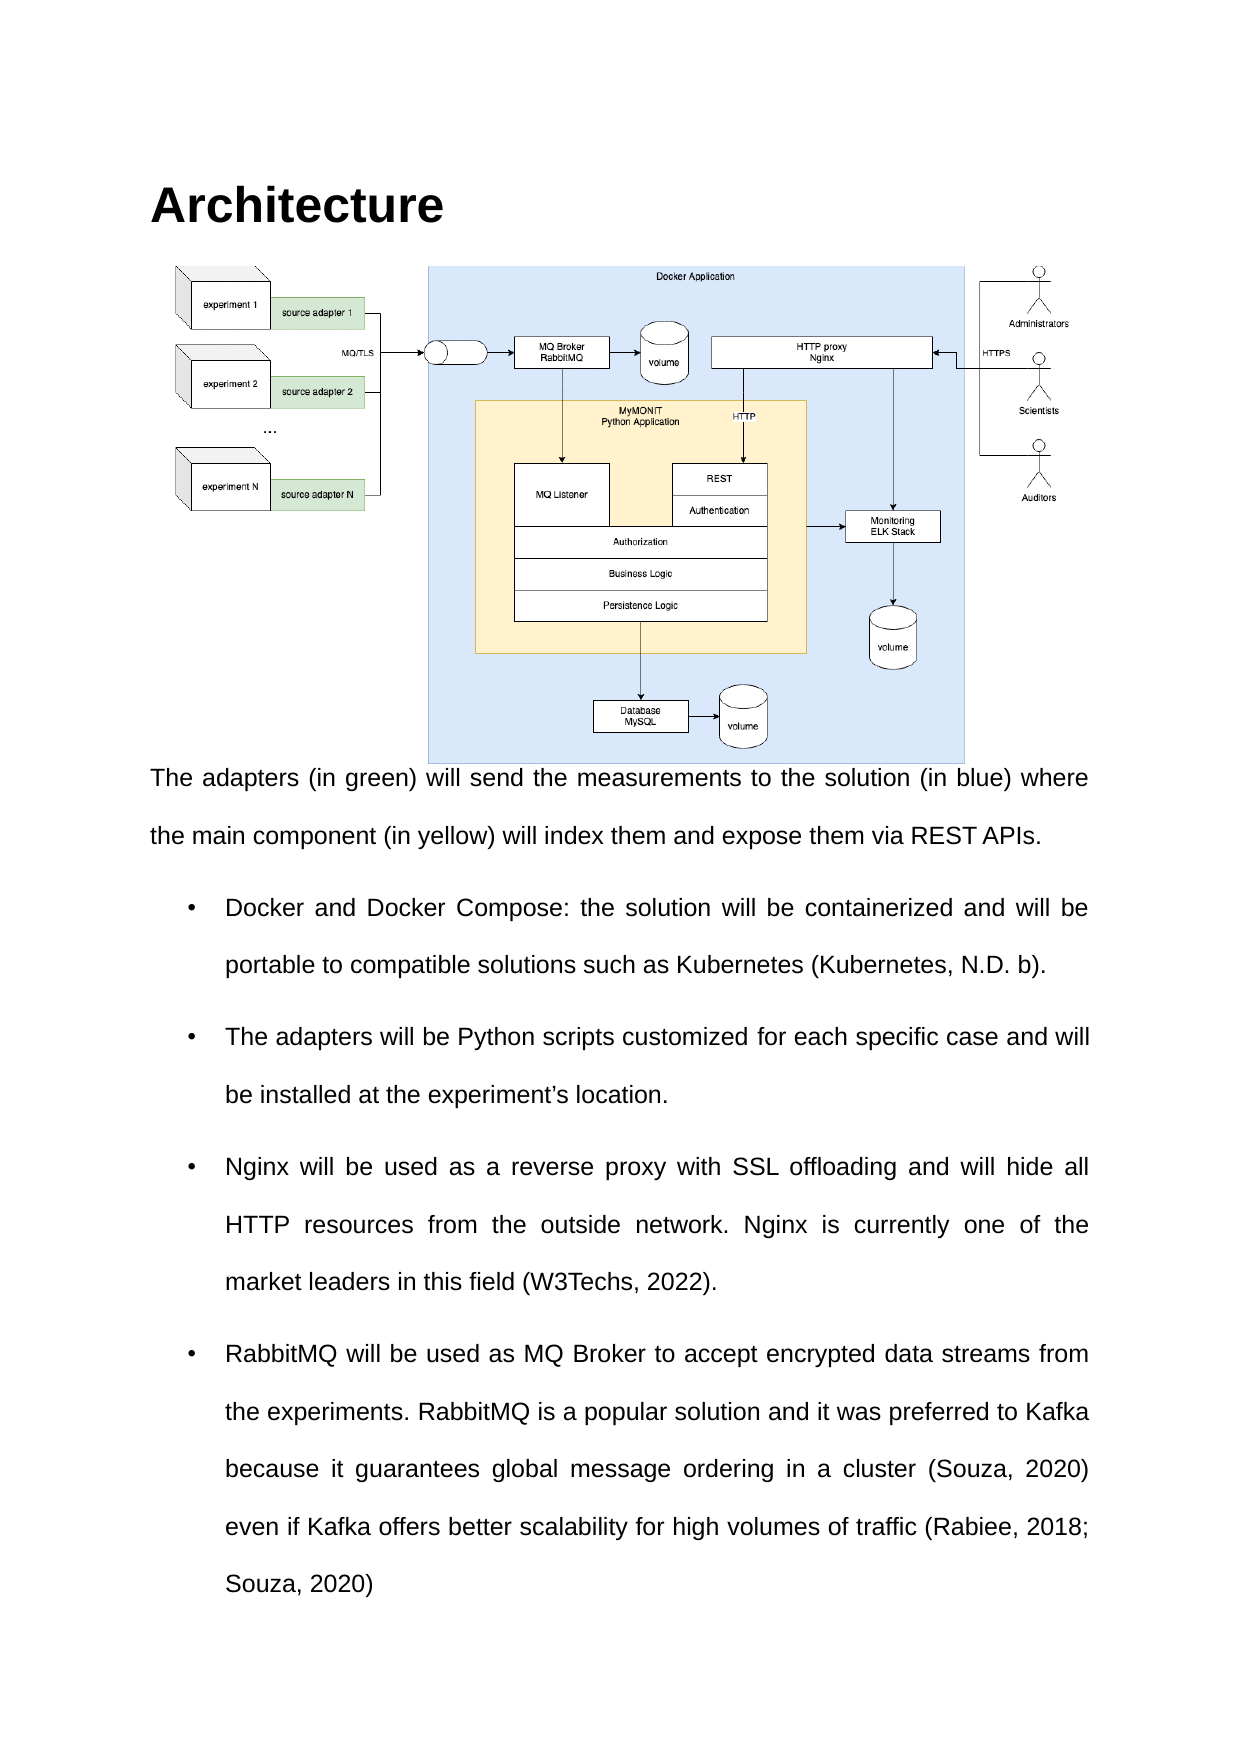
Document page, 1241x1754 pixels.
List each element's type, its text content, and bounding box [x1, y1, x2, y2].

list Nginx will be used as a reverse proxy with SSL offloading and will hide all HTTP resources from the outside network. Nginx is currently one of the market leaders in this field (W3Techs, 2022). [187, 1152, 1091, 1296]
text The adapters (in green) will send the measurements to the solution (in blue) where the main component (in yellow) will index them and expose them via REST APIs. [150, 698, 1091, 849]
picture [175, 266, 1069, 764]
list The adapters will be Python scripts customized for each specific case and will be installed at the experiment’s location. [187, 1022, 1091, 1109]
list Docker and Docker Compose: the solution will be containerized and will be portable to compatible solutions such as Kubernetes (Kubernetes, N.D. b). [187, 893, 1091, 979]
list RabbitMQ will be used as MQ Broker to accept encrypted data streams from the experiments. RabbitMQ is a popular solution and it was preferred to Kafka because it guarantees global message ordering in a cluster (Souza, 2020) even if Kafka offers better scalability for high volumes of traffic (Rabiee, 2018; Souza, 2020) [187, 1339, 1091, 1598]
subtitle Architecture [150, 175, 1091, 232]
